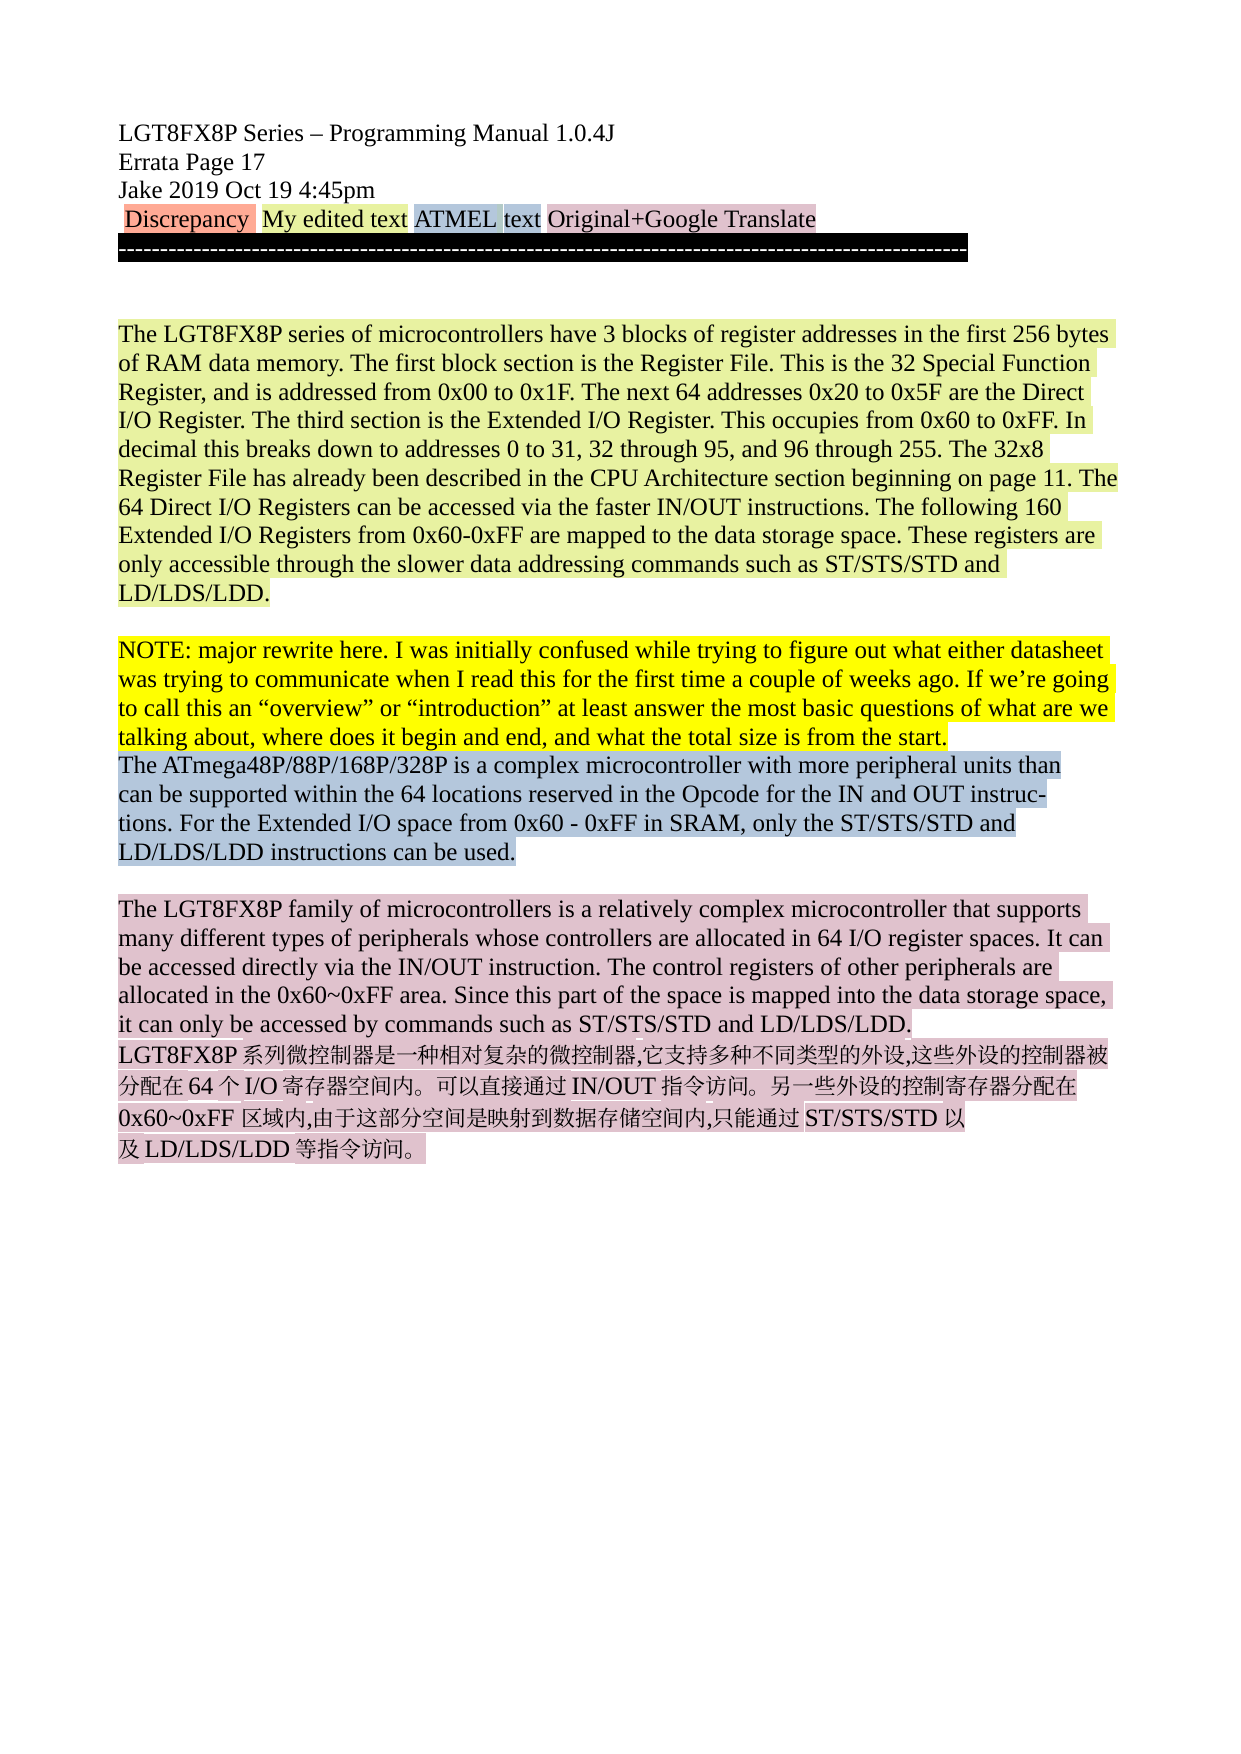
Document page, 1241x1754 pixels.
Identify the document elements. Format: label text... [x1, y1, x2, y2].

text Discrepancy My edited text ATMEL text Original+Google Translate [118, 204, 1122, 233]
text LGT8FX8P Series – Programming Manual 1.0.4J [118, 118, 1122, 147]
text The ATmega48P/88P/168P/328P is a complex microcontroller with more peripheral units than [118, 751, 1122, 779]
text LD/LDS/LDD instructions can be used. [118, 837, 1122, 866]
text ------------------------------------------------------------------------------------------------------ [118, 233, 1122, 262]
text Errata Page 17 [118, 147, 1122, 176]
text The LGT8FX8P series of microcontrollers have 3 blocks of register addresses in the first 256 bytes of RAM data memory. The first block section is the Register File. This is the 32 Special Function Register, and is addressed from 0x00 to 0x1F. The next 64 addresses 0x20 to 0x5F are the Direct I/O Register. The third section is the Extended I/O Register. This occupies from 0x60 to 0xFF. In decimal this breaks down to addresses 0 to 31, 32 through 95, and 96 through 255. The 32x8 Register File has already been described in the CPU Architecture section beginning on page 11. The 64 Direct I/O Registers can be accessed via the faster IN/OUT instructions. The following 160 Extended I/O Registers from 0x60-0xFF are mapped to the data storage space. These registers are only accessible through the slower data addressing commands such as ST/STS/STD and LD/LDS/LDD. [118, 319, 1122, 607]
text Jake 2019 Oct 19 4:45pm [118, 176, 1122, 204]
text The LGT8FX8P family of microcontrollers is a relatively complex microcontroller that supports many different types of peripherals whose controllers are allocated in 64 I/O register spaces. It can be accessed directly via the IN/OUT instruction. The control registers of other peripherals are allocated in the 0x60~0xFF area. Since this part of the space is mapped into the data storage space, it can only be accessed by commands such as ST/STS/STD and LD/LDS/LDD. [118, 894, 1122, 1038]
text tions. For the Extended I/O space from 0x60 - 0xFF in SRAM, only the ST/STS/STD and [118, 808, 1122, 837]
text LGT8FX8P系列微控制器是一种相对复杂的微控制器,它支持多种不同类型的外设,这些外设的控制器被分配在64个I/O寄存器空间内。可以直接通过IN/OUT指令访问。另一些外设的控制寄存器分配在0x60~0xFF 区域内,由于这部分空间是映射到数据存储空间内,只能通过ST/STS/STD以及LD/LDS/LDD等指令访问。 [118, 1038, 1122, 1164]
text NOTE: major rewrite here. I was initially confused while trying to figure out what either datasheet was trying to communicate when I read this for the first time a couple of weeks ago. If we’re going to call this an “overview” or “introduction” at least answer the most basic questions of what are we talking about, where does it begin and end, and what the total size is from the start. [118, 636, 1122, 751]
text can be supported within the 64 locations reserved in the Opcode for the IN and OUT instruc- [118, 779, 1122, 808]
